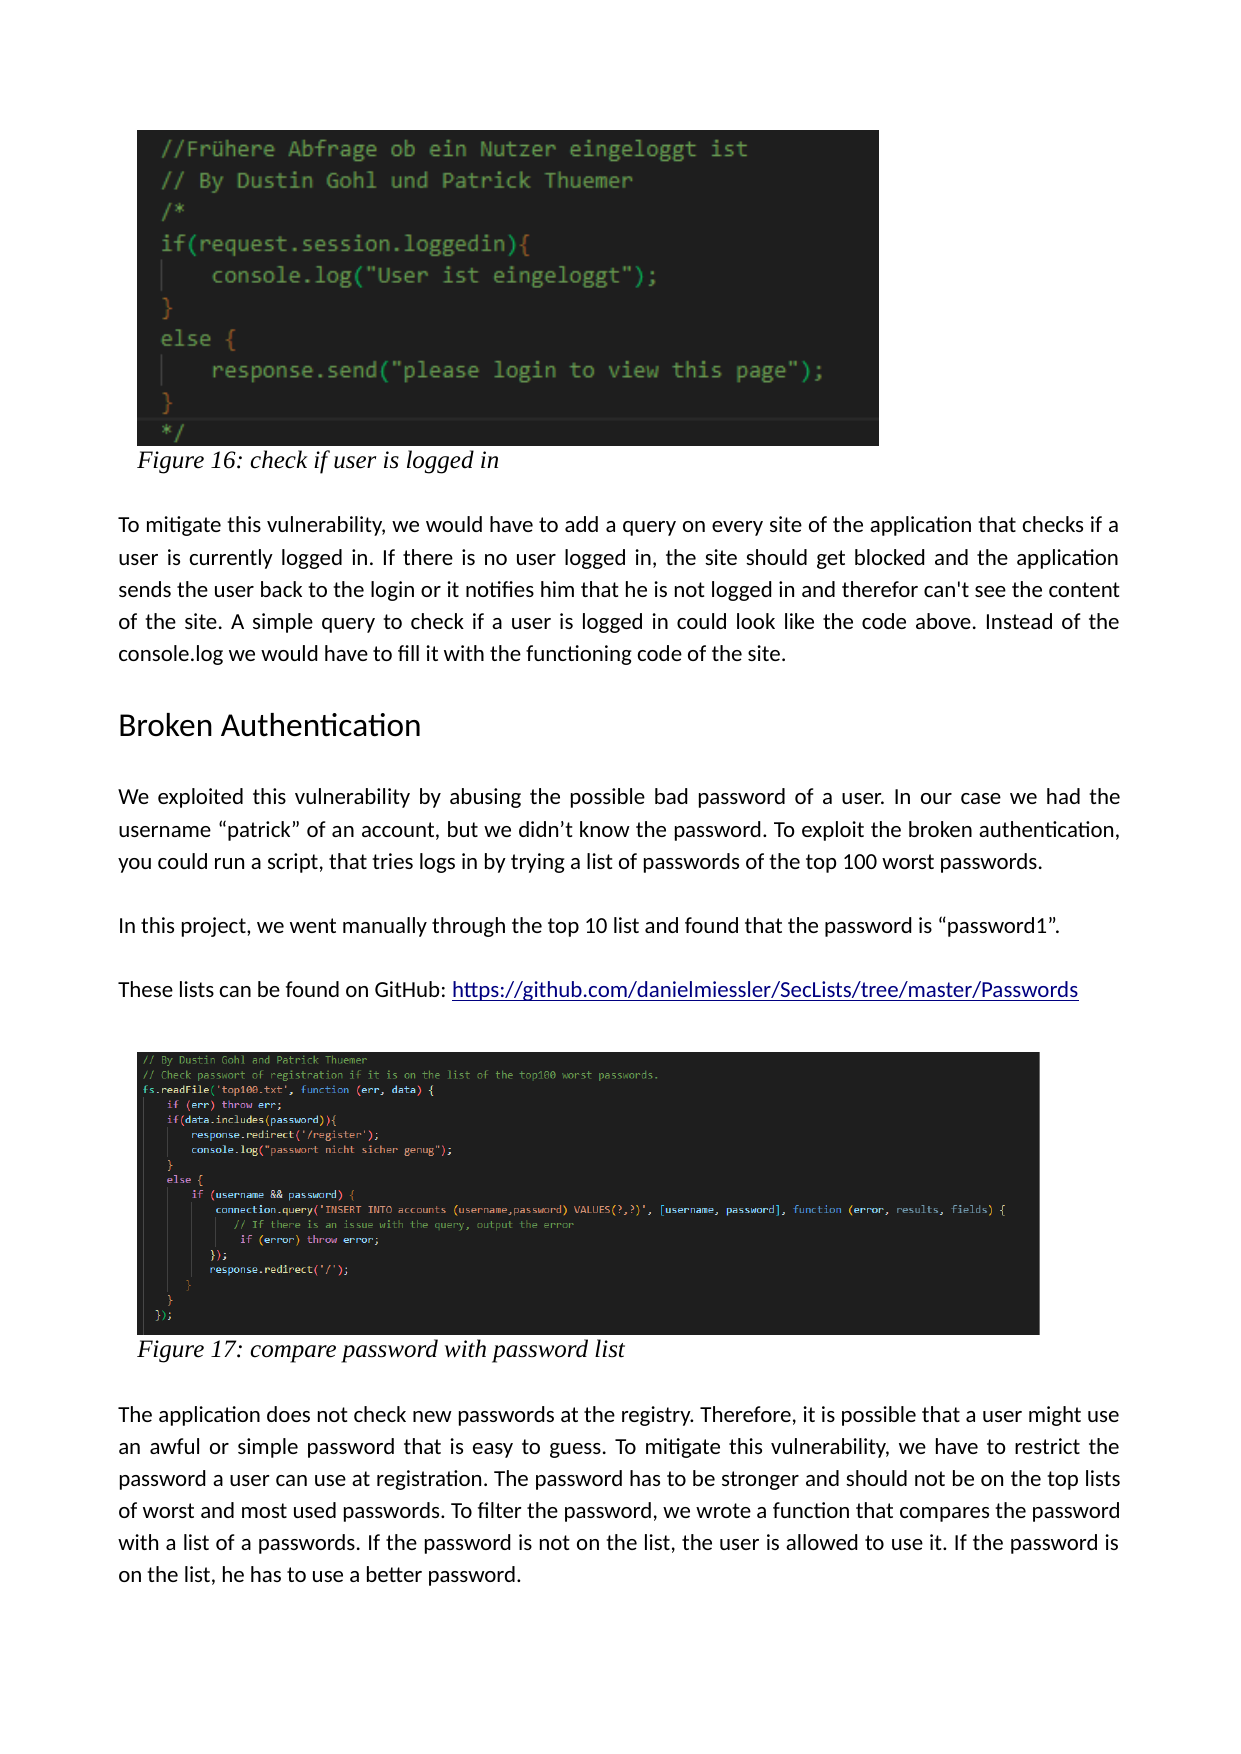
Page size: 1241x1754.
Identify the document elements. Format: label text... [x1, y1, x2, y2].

text To mitigate this vulnerability, we would have to add a query on every site of the application that checks if a user is currently logged in. If there is no user logged in, the site should get blocked and the application sends the user back to the login or it notifies him that he is not logged in and therefor can't see the content of the site. A simple query to check if a user is logged in could look like the code above. Instead of the console.log we would have to fill it with the functioning code of the site. [118, 510, 1122, 667]
text The application does not check new passwords at the registry. Therefore, it is possible that a user might use an awful or simple password that is easy to guess. To mitigate this vulnerability, we have to restrict the password a user can use at registration. The password has to be stronger and should not be on the top lists of worst and most used passwords. To filter the password, we wrote a function that compares the password with a list of a passwords. If the password is not on the list, the user is allowed to use it. If the password is on the list, he has to use a better password. [118, 1400, 1122, 1589]
text In this project, we went manually through the top 10 list and found that the password is “password1”. [118, 911, 1122, 939]
picture [137, 1052, 1040, 1335]
text Figure 17: compare password with password list [137, 1335, 1040, 1363]
text Figure 16: check if user is logged in [137, 446, 879, 474]
text We exploited this vulnerability by abusing the possible bad password of a user. In our case we had the username “patrick” of an account, but we didn’t know the password. To exploit the broken authentication, you could run a script, that tries logs in by trying a list of passwords of the top 100 worst passwords. [118, 782, 1122, 875]
picture [137, 130, 879, 446]
text Broken Authentication [118, 703, 1122, 744]
text These lists can be found on GitHub: https://github.com/danielmiessler/SecLists/tree/master/Passwords [118, 976, 1122, 1004]
